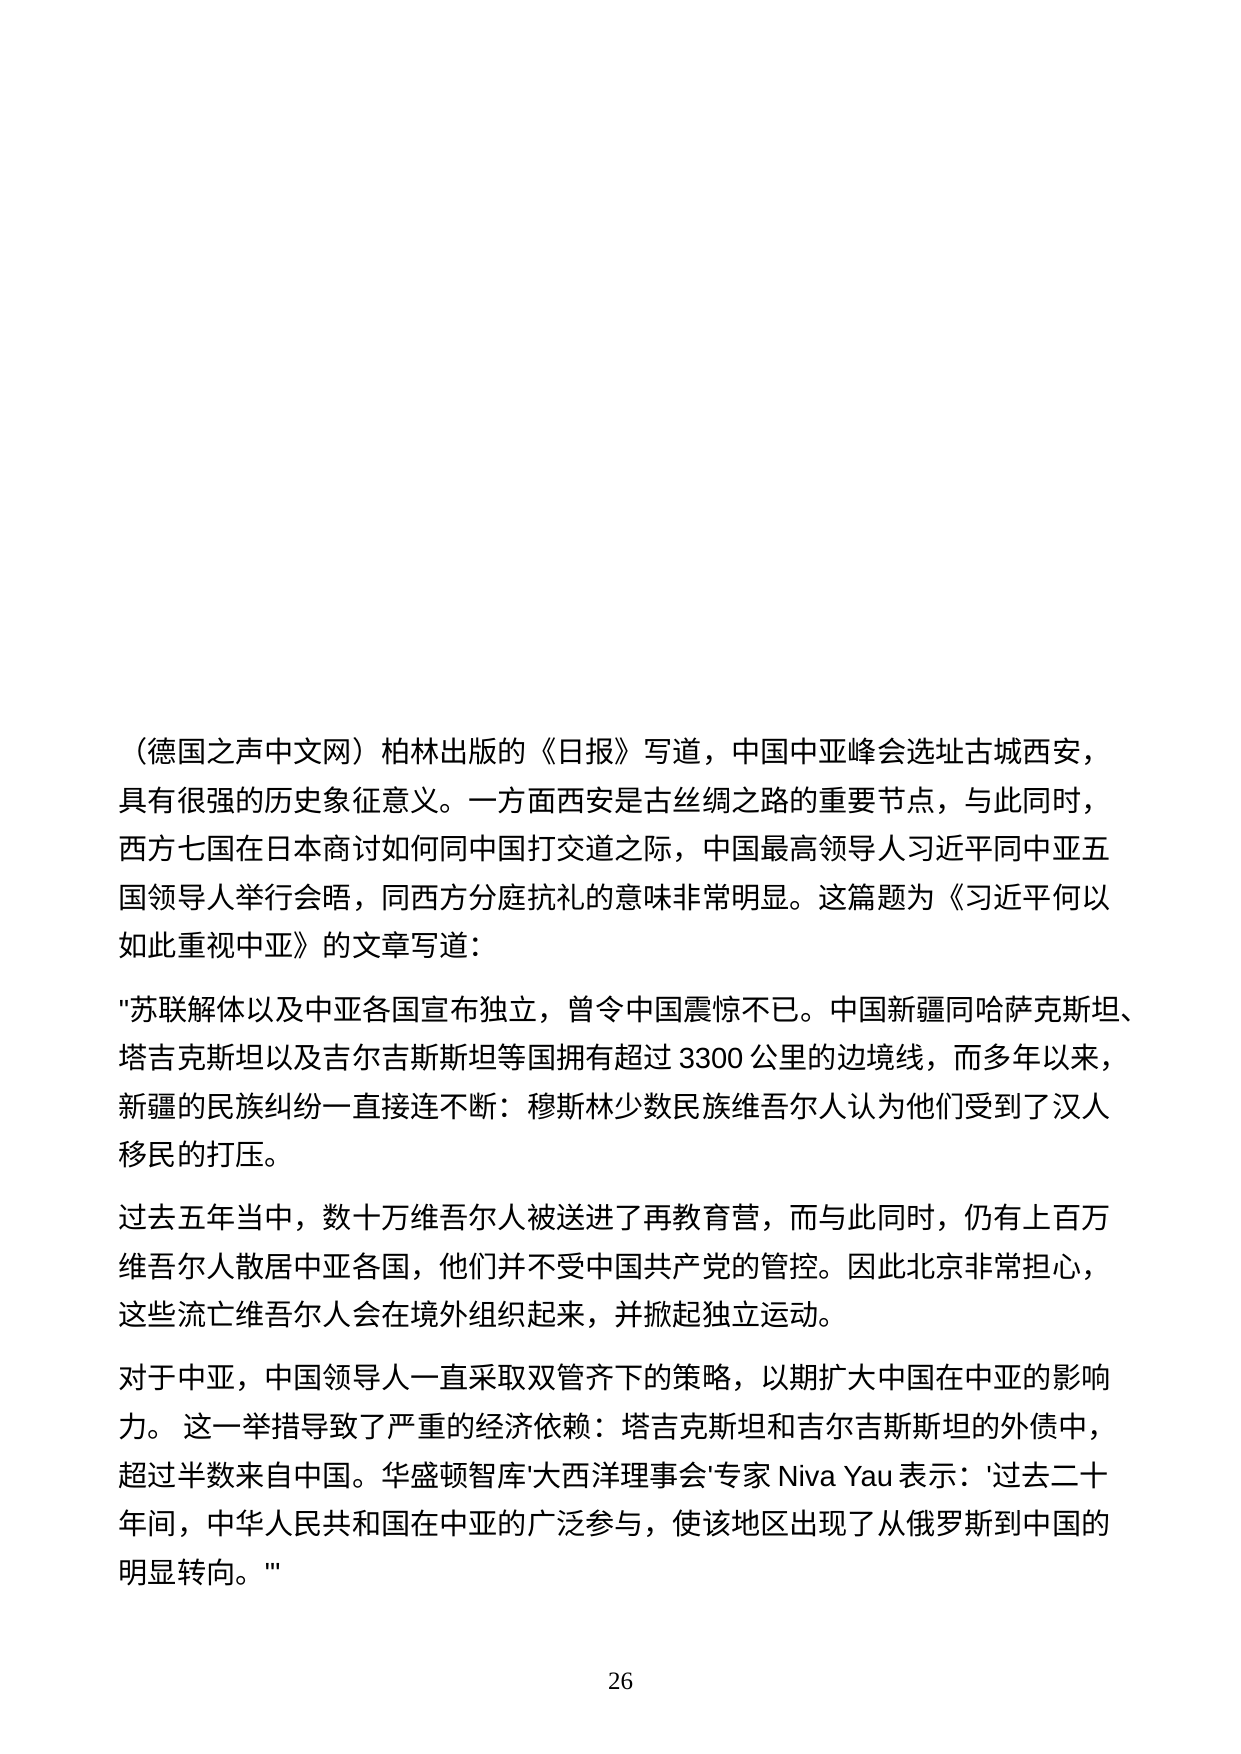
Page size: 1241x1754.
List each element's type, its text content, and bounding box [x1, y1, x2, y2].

text "苏联解体以及中亚各国宣布独立，曾令中国震惊不已。中国新疆同哈萨克斯坦、塔吉克斯坦以及吉尔吉斯斯坦等国拥有超过3300公里的边境线，而多年以来，新疆的民族纠纷一直接连不断：穆斯林少数民族维吾尔人认为他们受到了汉人移民的打压。 [118, 986, 1122, 1174]
text 对于中亚，中国领导人一直采取双管齐下的策略，以期扩大中国在中亚的影响力。 这一举措导致了严重的经济依赖：塔吉克斯坦和吉尔吉斯斯坦的外债中，超过半数来自中国。华盛顿智库'大西洋理事会'专家Niva Yau表示：'过去二十年间，中华人民共和国在中亚的广泛参与，使该地区出现了从俄罗斯到中国的明显转向。'" [118, 1355, 1122, 1591]
text （德国之声中文网）柏林出版的《日报》写道，中国中亚峰会选址古城西安，具有很强的历史象征意义。一方面西安是古丝绸之路的重要节点，与此同时，西方七国在日本商讨如何同中国打交道之际，中国最高领导人习近平同中亚五国领导人举行会晤，同西方分庭抗礼的意味非常明显。这篇题为《习近平何以如此重视中亚》的文章写道： [118, 729, 1122, 965]
text 过去五年当中，数十万维吾尔人被送进了再教育营，而与此同时，仍有上百万维吾尔人散居中亚各国，他们并不受中国共产党的管控。因此北京非常担心，这些流亡维吾尔人会在境外组织起来，并掀起独立运动。 [118, 1195, 1122, 1334]
